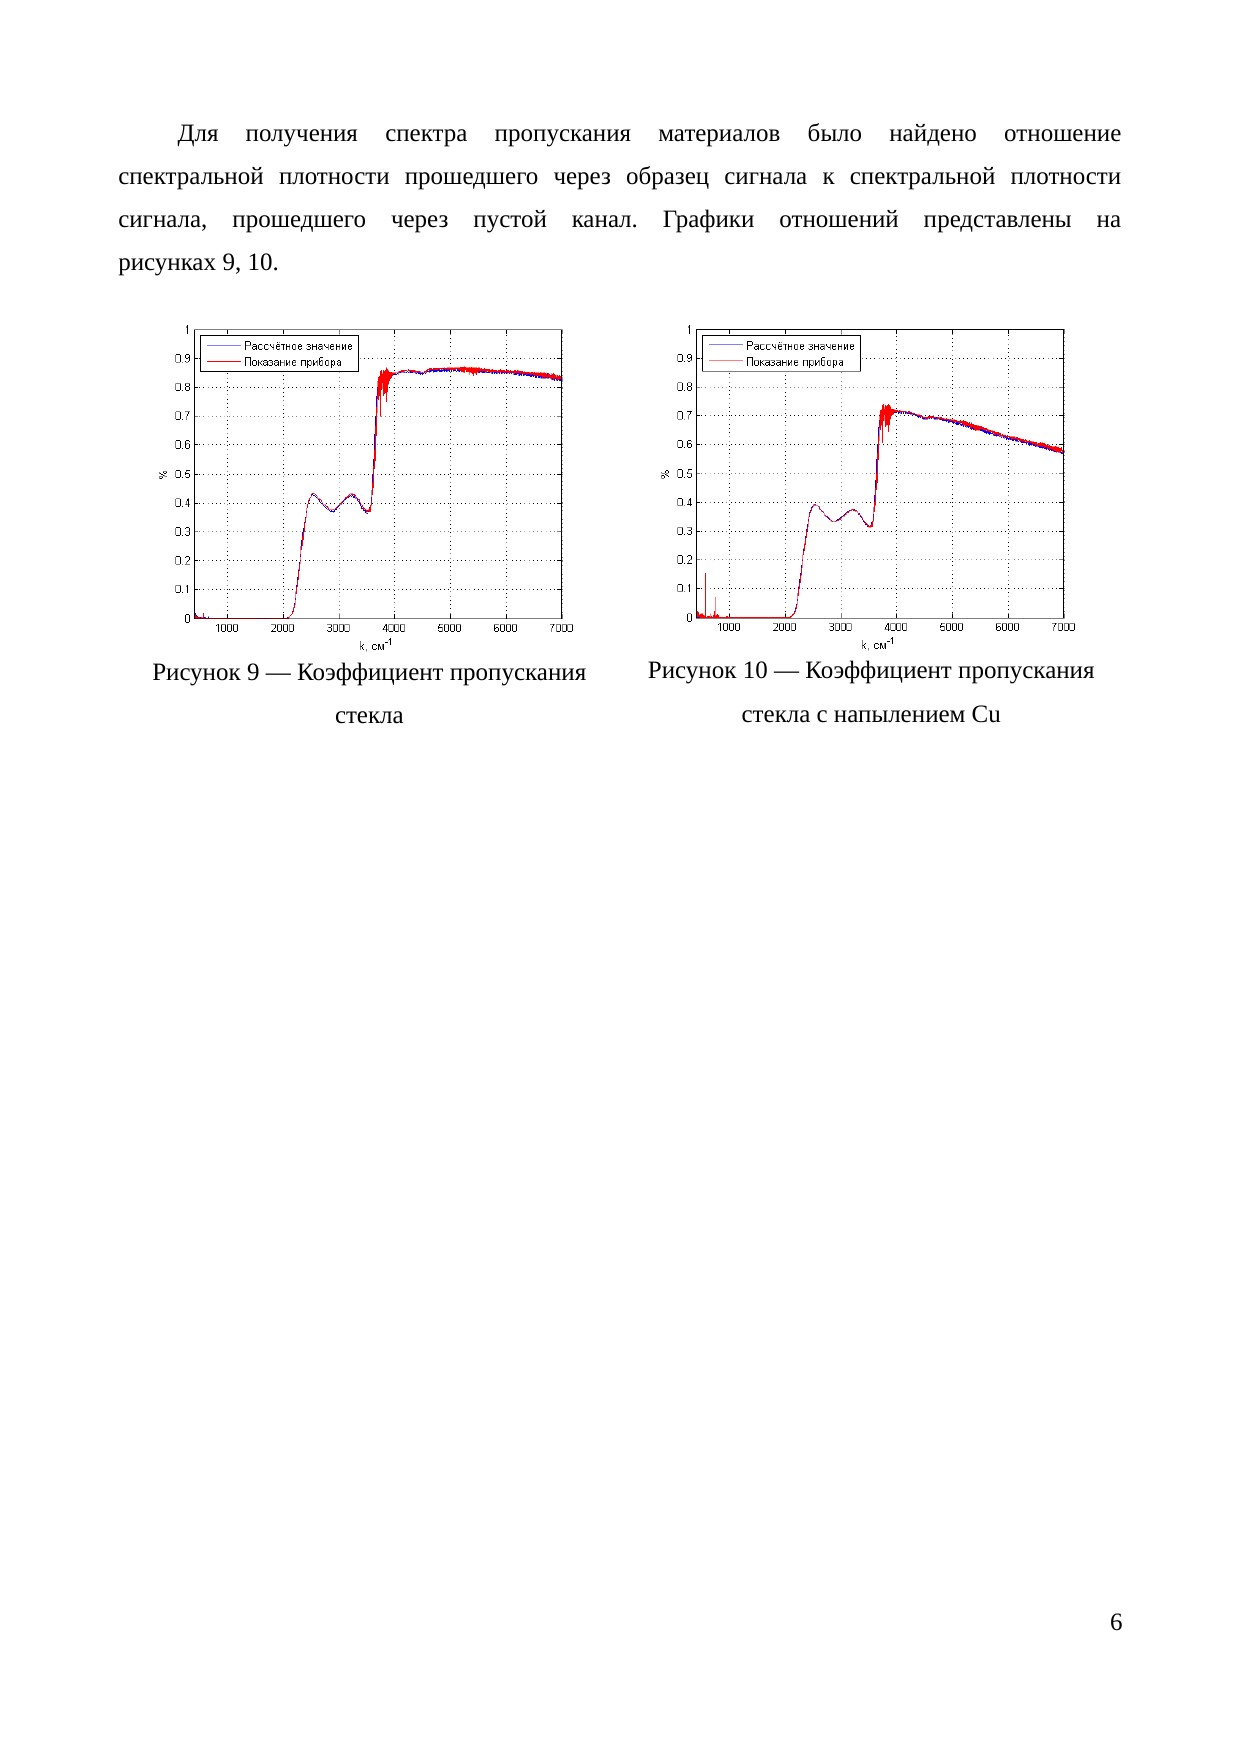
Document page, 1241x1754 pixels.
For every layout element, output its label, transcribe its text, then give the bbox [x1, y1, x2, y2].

table_header Рисунок 9 — Коэффициент пропускания стекла [118, 303, 620, 772]
picture [132, 302, 606, 657]
table_header Рисунок 10 — Коэффициент пропускания стекла с напылением Cu [620, 303, 1122, 772]
text Для получения спектра пропускания материалов было найдено отношение спектральной плотности прошедшего через образец сигнала к спектральной плотности сигнала, прошедшего через пустой канал. Графики отношений представлены на рисунках 9, 10. [118, 118, 1122, 276]
picture [635, 302, 1108, 656]
